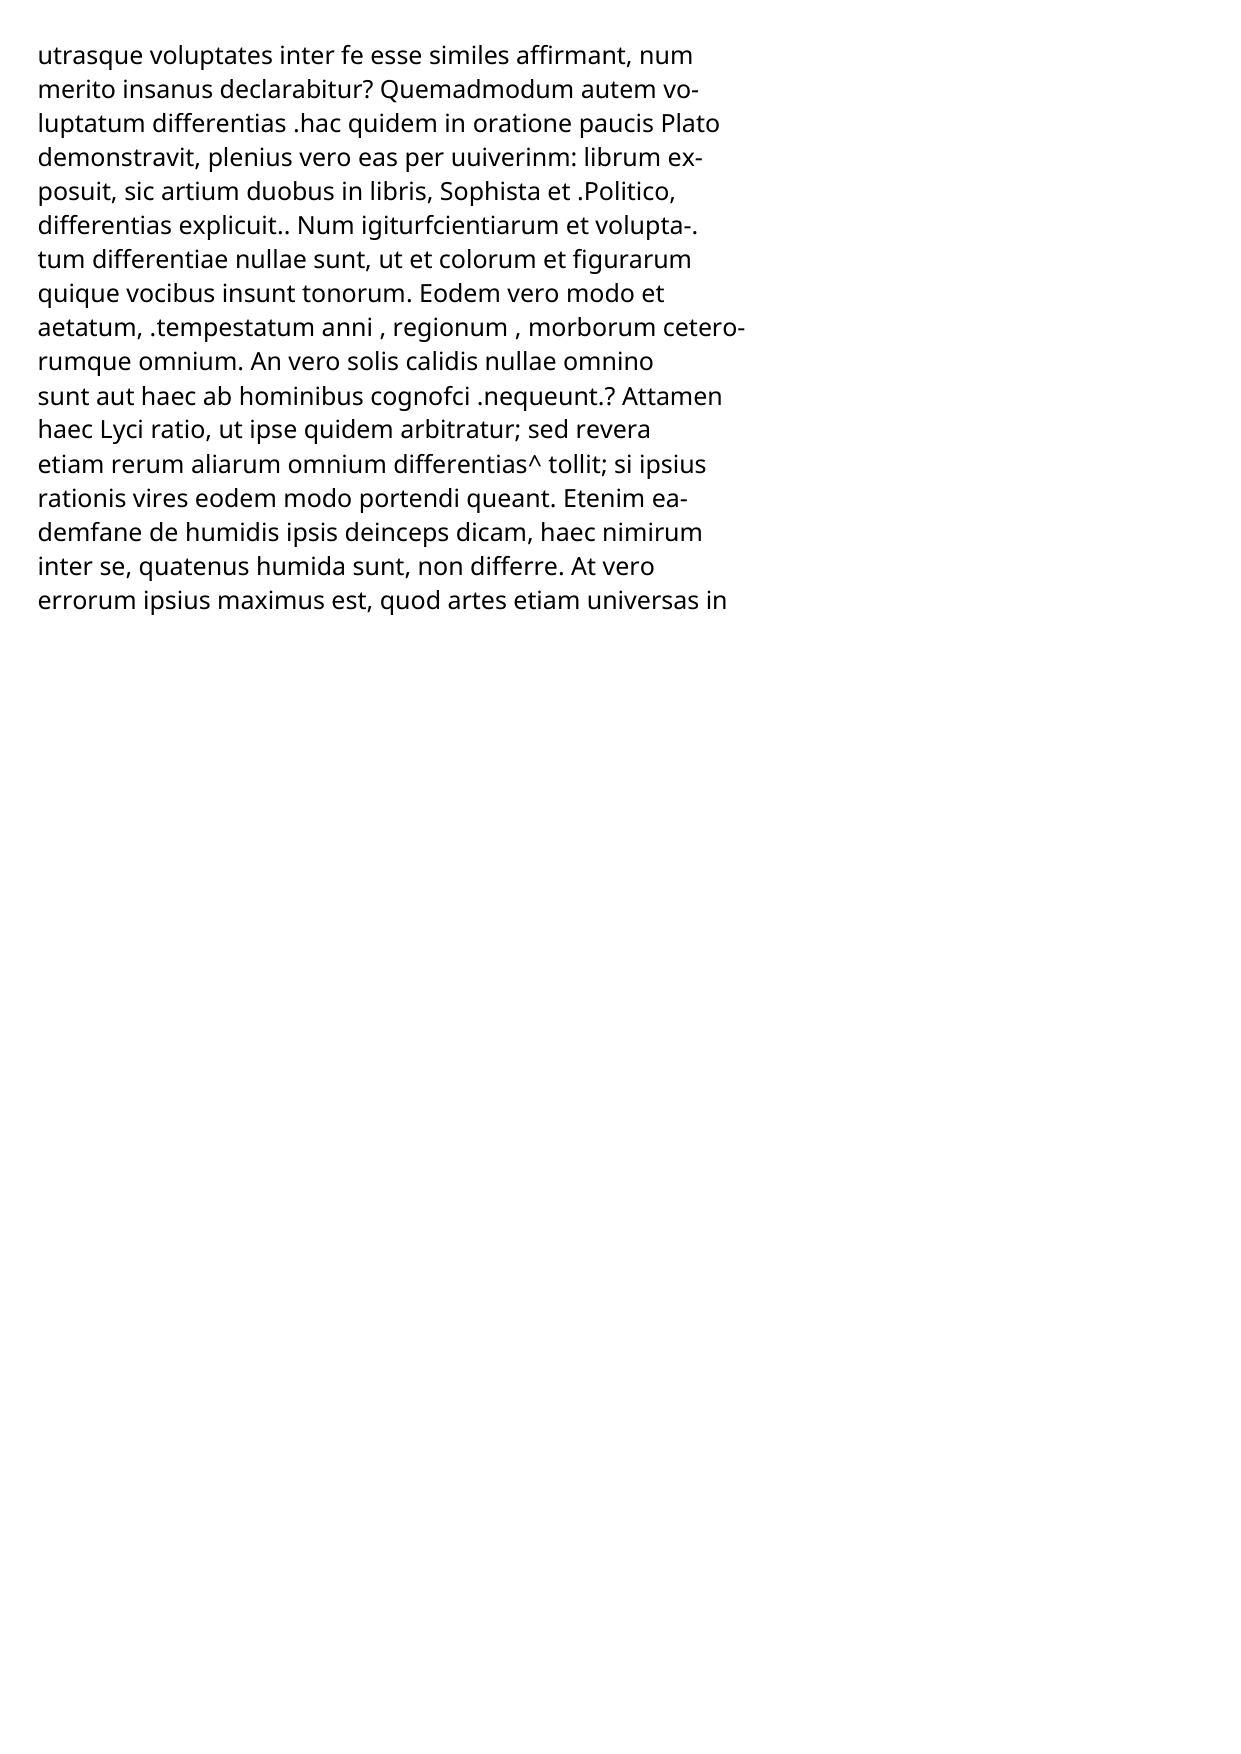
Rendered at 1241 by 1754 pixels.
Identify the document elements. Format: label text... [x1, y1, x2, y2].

text utrasque voluptates inter fe esse similes affirmant, num merito insanus declarabitur? Quemadmodum autem vo- luptatum differentias .hac quidem in oratione paucis Plato demonstravit, plenius vero eas per uuiverinm: librum ex- posuit, sic artium duobus in libris, Sophista et .Politico, differentias explicuit.. Num igiturfcientiarum et volupta-. tum differentiae nullae sunt, ut et colorum et figurarum quique vocibus insunt tonorum. Eodem vero modo et aetatum, .tempestatum anni , regionum , morborum cetero- rumque omnium. An vero solis calidis nullae omnino sunt aut haec ab hominibus cognofci .nequeunt.? Attamen haec Lyci ratio, ut ipse quidem arbitratur; sed revera etiam rerum aliarum omnium differentias^ tollit; si ipsius rationis vires eodem modo portendi queant. Etenim ea- demfane de humidis ipsis deinceps dicam, haec nimirum inter se, quatenus humida sunt, non differre. At vero errorum ipsius maximus est, quod artes etiam universas in [37, 37, 1203, 617]
